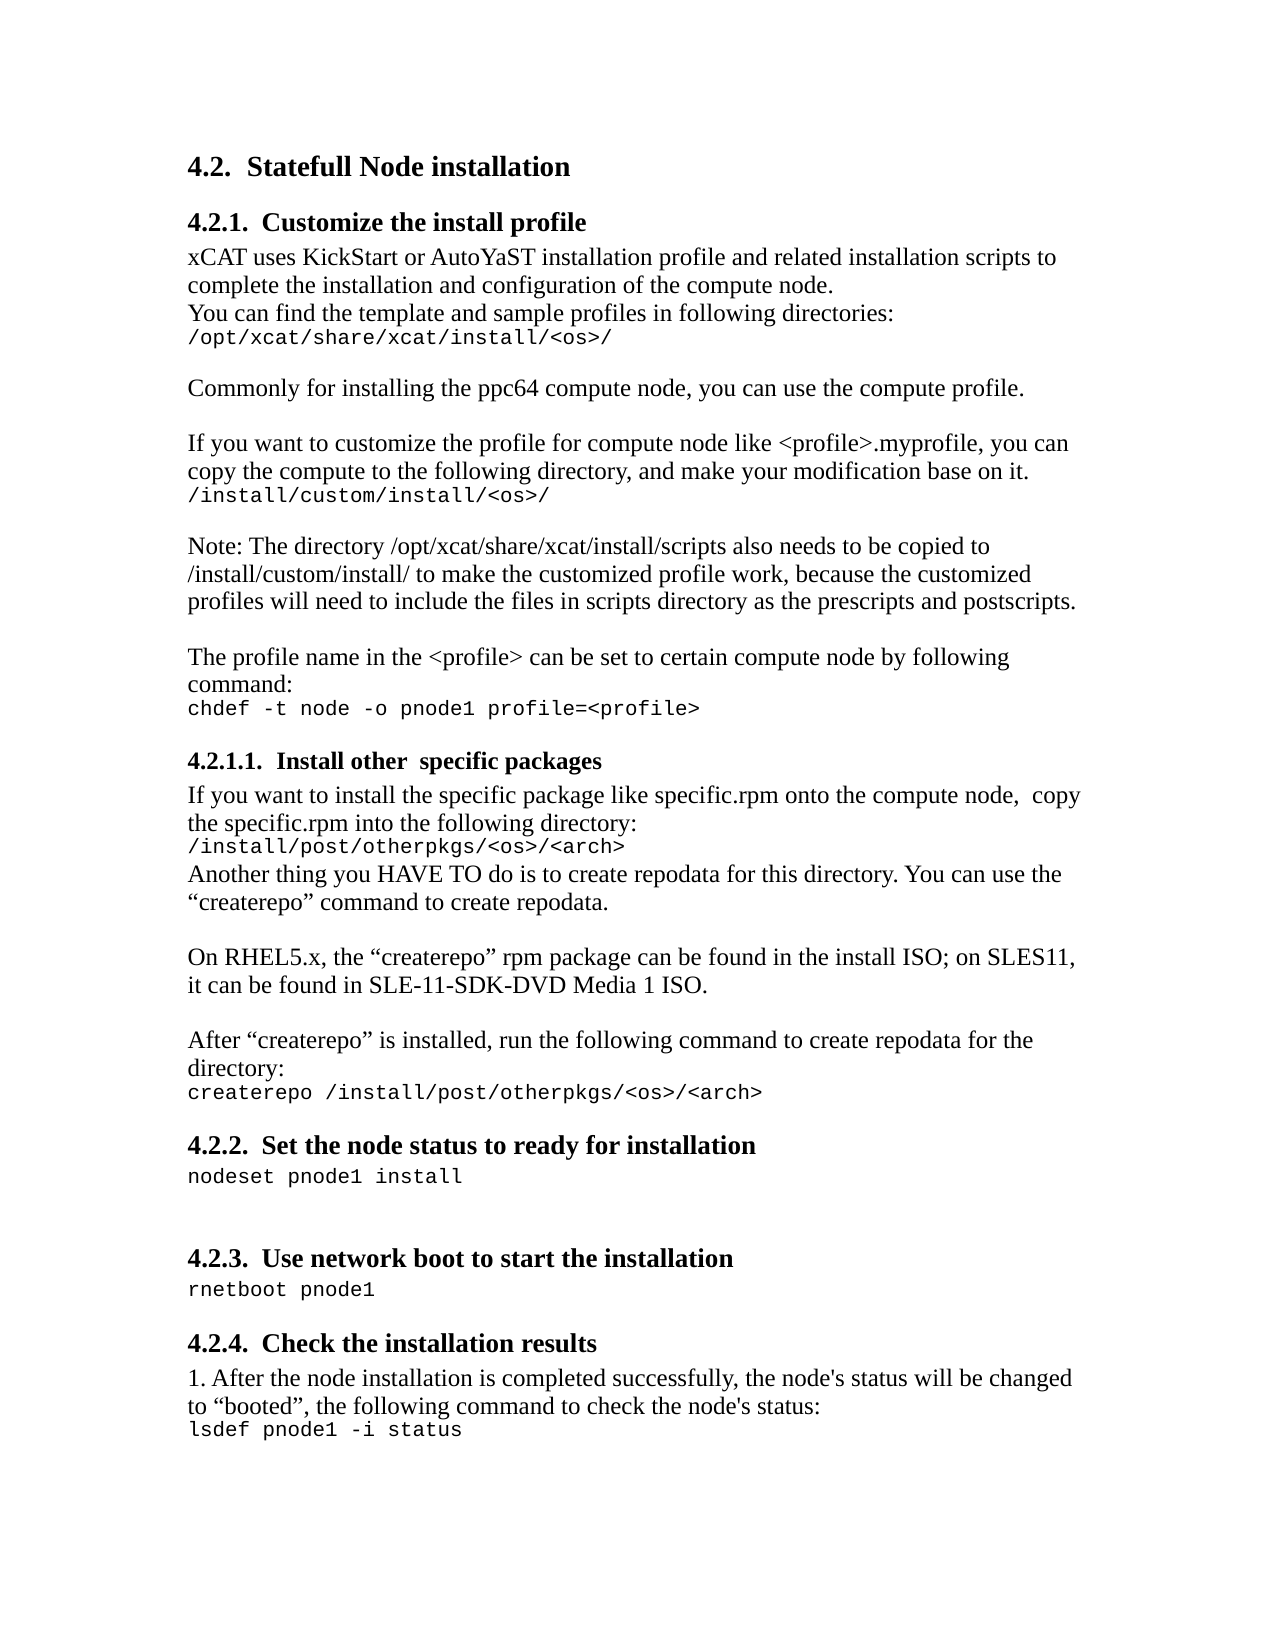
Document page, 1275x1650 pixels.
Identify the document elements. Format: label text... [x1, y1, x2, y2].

text Note: The directory /opt/xcat/share/xcat/install/scripts also needs to be copied to /install/custom/install/ to make the customized profile work, because the customized profiles will need to include the files in scripts directory as the prescripts and postscripts. [187, 532, 1087, 615]
subtitle Check the installation results [187, 1328, 1087, 1358]
text rnetboot pnode1 [187, 1279, 1087, 1303]
text The profile name in the <profile> can be set to certain compute node by following command: [187, 643, 1087, 698]
subtitle Use network boot to start the installation [187, 1243, 1087, 1273]
text /opt/xcat/share/xcat/install/<os>/ [187, 327, 1087, 350]
text You can find the template and sample profiles in following directories: [187, 299, 1087, 327]
text Commonly for installing the ppc64 compute node, you can use the compute profile. [187, 374, 1087, 402]
text chdef -t node -o pnode1 profile=<profile> [187, 698, 1087, 722]
text /install/custom/install/<os>/ [187, 485, 1087, 508]
text lsdef pnode1 -i status [187, 1419, 1087, 1443]
text If you want to customize the profile for compute node like <profile>.myprofile, you can copy the compute to the following directory, and make your modification base on it. [187, 429, 1087, 485]
text 1. After the node installation is completed successfully, the node's status will be changed to “booted”, the following command to check the node's status: [187, 1364, 1087, 1419]
subtitle Set the node status to ready for installation [187, 1130, 1087, 1160]
subtitle Customize the install profile [187, 207, 1087, 237]
text nodeset pnode1 install [187, 1167, 1087, 1190]
text After “createrepo” is installed, run the following command to create repodata for the directory: [187, 1026, 1087, 1082]
text /install/post/otherpkgs/<os>/<arch> [187, 836, 1087, 860]
subtitle Install other specific packages [187, 747, 1087, 775]
text xCAT uses KickStart or AutoYaST installation profile and related installation scripts to complete the installation and configuration of the compute node. [187, 243, 1087, 299]
subtitle Statefull Node installation [187, 150, 1087, 182]
text Another thing you HAVE TO do is to create repodata for this directory. You can use the “createrepo” command to create repodata. [187, 860, 1087, 915]
text createrepo /install/post/otherpkgs/<os>/<arch> [187, 1082, 1087, 1105]
text If you want to install the specific package like specific.rpm onto the compute node, copy the specific.rpm into the following directory: [187, 781, 1087, 836]
text On RHEL5.x, the “createrepo” rpm package can be found in the install ISO; on SLES11, it can be found in SLE-11-SDK-DVD Media 1 ISO. [187, 943, 1087, 998]
